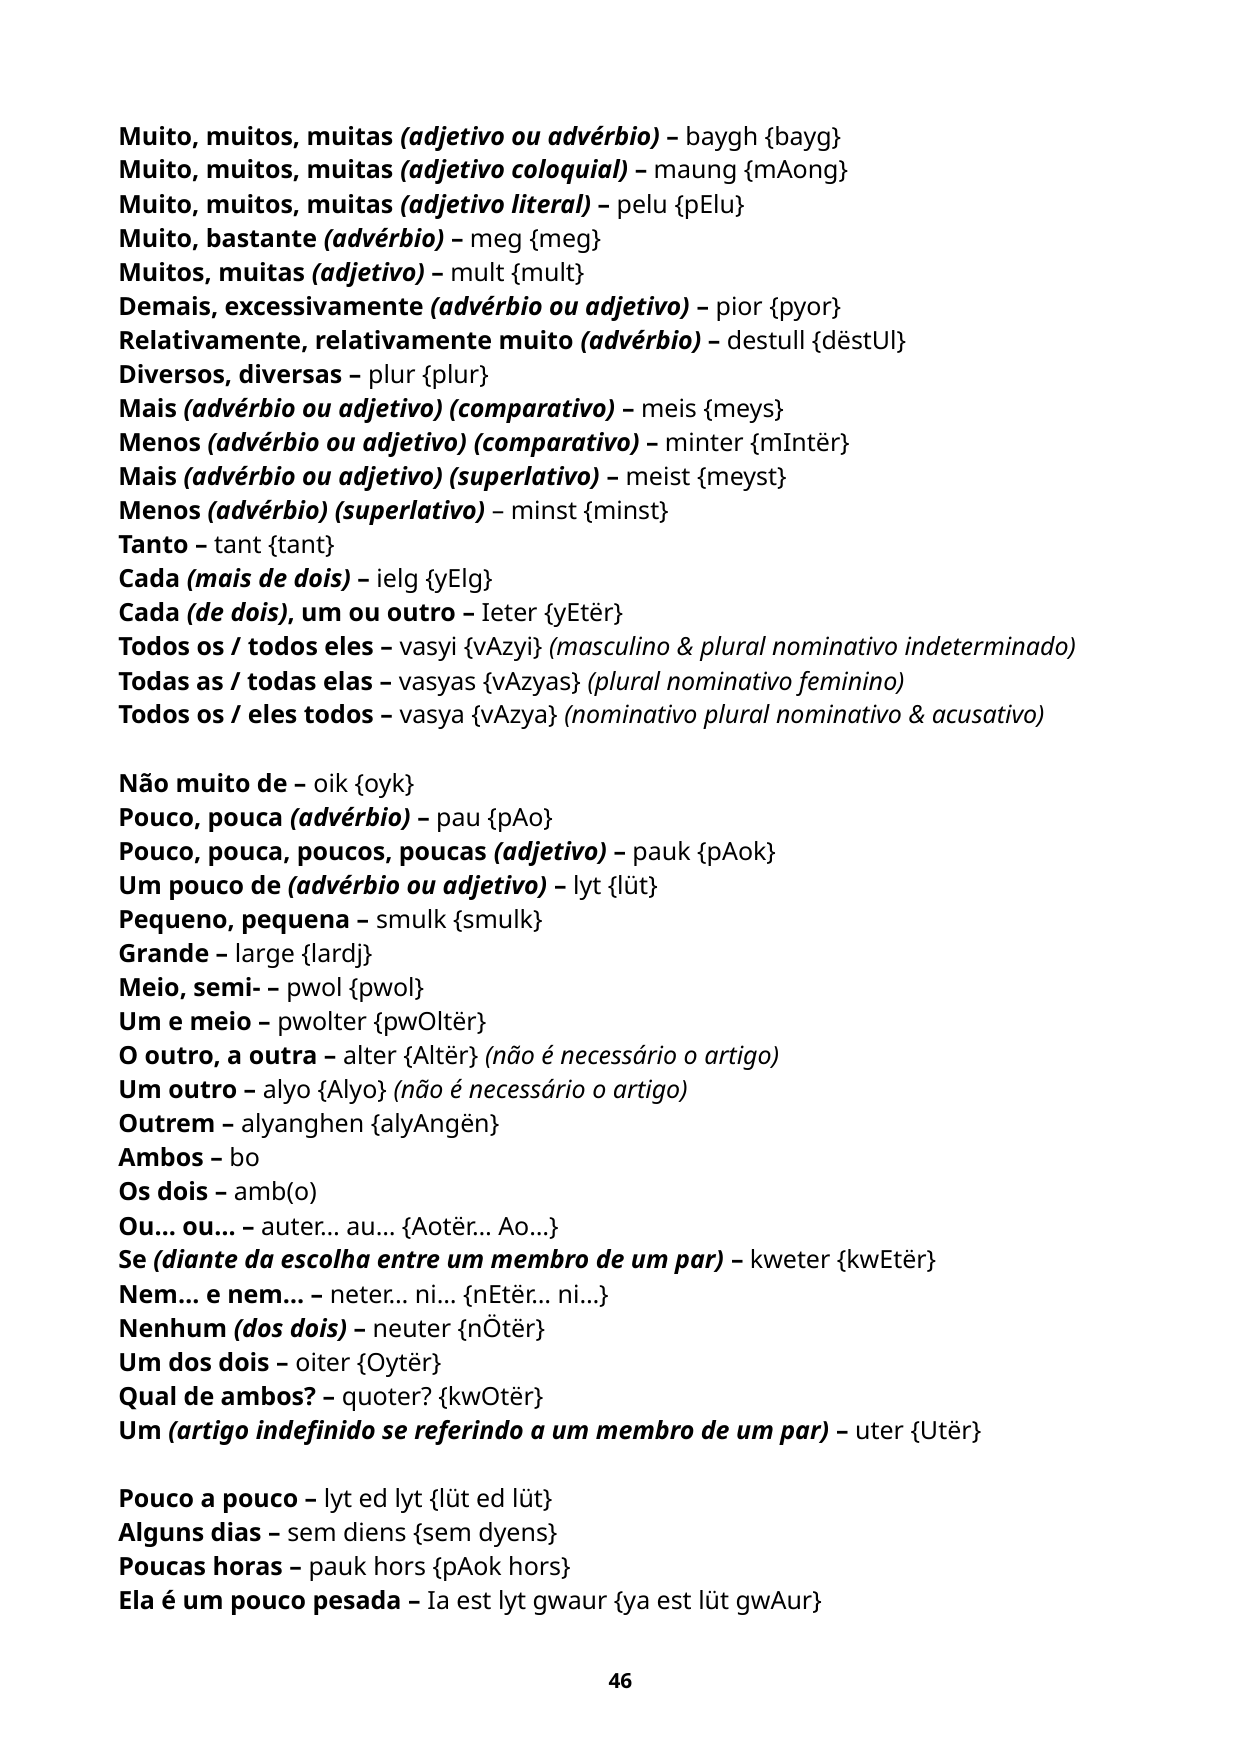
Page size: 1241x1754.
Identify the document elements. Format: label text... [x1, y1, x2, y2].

text Todos os / eles todos – vasya {vAzya} (nominativo plural nominativo & acusativo) [118, 697, 1122, 731]
text Muito, muitos, muitas (adjetivo coloquial) – maung {mAong} [118, 152, 1122, 186]
text Mais (advérbio ou adjetivo) (comparativo) – meis {meys} [118, 391, 1122, 425]
text Cada (de dois), um ou outro – Ieter {yEtër} [118, 595, 1122, 629]
text Pouco, pouca, poucos, poucas (adjetivo) – pauk {pAok} [118, 833, 1122, 867]
text Todos os / todos eles – vasyi {vAzyi} (masculino & plural nominativo indeterminado) [118, 629, 1122, 663]
text Outrem – alyanghen {alyAngën} [118, 1106, 1122, 1140]
text Alguns dias – sem diens {sem dyens} [118, 1515, 1122, 1549]
text Qual de ambos? – quoter? {kwOtër} [118, 1378, 1122, 1412]
text Um pouco de (advérbio ou adjetivo) – lyt {lüt} [118, 867, 1122, 902]
text Nem… e nem… – neter… ni… {nEtër… ni…} [118, 1276, 1122, 1310]
text Um e meio – pwolter {pwOltër} [118, 1004, 1122, 1038]
text Meio, semi- – pwol {pwol} [118, 970, 1122, 1004]
text Menos (advérbio ou adjetivo) (comparativo) – minter {mIntër} [118, 425, 1122, 459]
text Poucas horas – pauk hors {pAok hors} [118, 1549, 1122, 1583]
text Um dos dois – oiter {Oytër} [118, 1344, 1122, 1378]
text Pouco a pouco – lyt ed lyt {lüt ed lüt} [118, 1481, 1122, 1515]
text Ou… ou… – auter… au… {Aotër… Ao…} [118, 1208, 1122, 1242]
text Grande – large {lardj} [118, 936, 1122, 970]
text Tanto – tant {tant} [118, 527, 1122, 561]
text Relativamente, relativamente muito (advérbio) – destull {dëstUl} [118, 322, 1122, 357]
text Pequeno, pequena – smulk {smulk} [118, 902, 1122, 936]
text Ambos – bo [118, 1140, 1122, 1174]
text Pouco, pouca (advérbio) – pau {pAo} [118, 799, 1122, 833]
text Não muito de – oik {oyk} [118, 765, 1122, 799]
text Se (diante da escolha entre um membro de um par) – kweter {kwEtër} [118, 1242, 1122, 1276]
text Demais, excessivamente (advérbio ou adjetivo) – pior {pyor} [118, 288, 1122, 322]
text Muito, muitos, muitas (adjetivo literal) – pelu {pElu} [118, 186, 1122, 220]
text Ela é um pouco pesada – Ia est lyt gwaur {ya est lüt gwAur} [118, 1583, 1122, 1617]
text Muito, bastante (advérbio) – meg {meg} [118, 220, 1122, 254]
text Um outro – alyo {Alyo} (não é necessário o artigo) [118, 1072, 1122, 1106]
text Muitos, muitas (adjetivo) – mult {mult} [118, 254, 1122, 288]
text O outro, a outra – alter {Altër} (não é necessário o artigo) [118, 1038, 1122, 1072]
text Os dois – amb(o) [118, 1174, 1122, 1208]
text Menos (advérbio) (superlativo) – minst {minst} [118, 493, 1122, 527]
text Diversos, diversas – plur {plur} [118, 357, 1122, 391]
text Muito, muitos, muitas (adjetivo ou advérbio) – baygh {bayg} [118, 118, 1122, 152]
text Cada (mais de dois) – ielg {yElg} [118, 561, 1122, 595]
text Um (artigo indefinido se referindo a um membro de um par) – uter {Utër} [118, 1412, 1122, 1447]
text Todas as / todas elas – vasyas {vAzyas} (plural nominativo feminino) [118, 663, 1122, 697]
text Mais (advérbio ou adjetivo) (superlativo) – meist {meyst} [118, 459, 1122, 493]
text Nenhum (dos dois) – neuter {nÖtër} [118, 1310, 1122, 1344]
